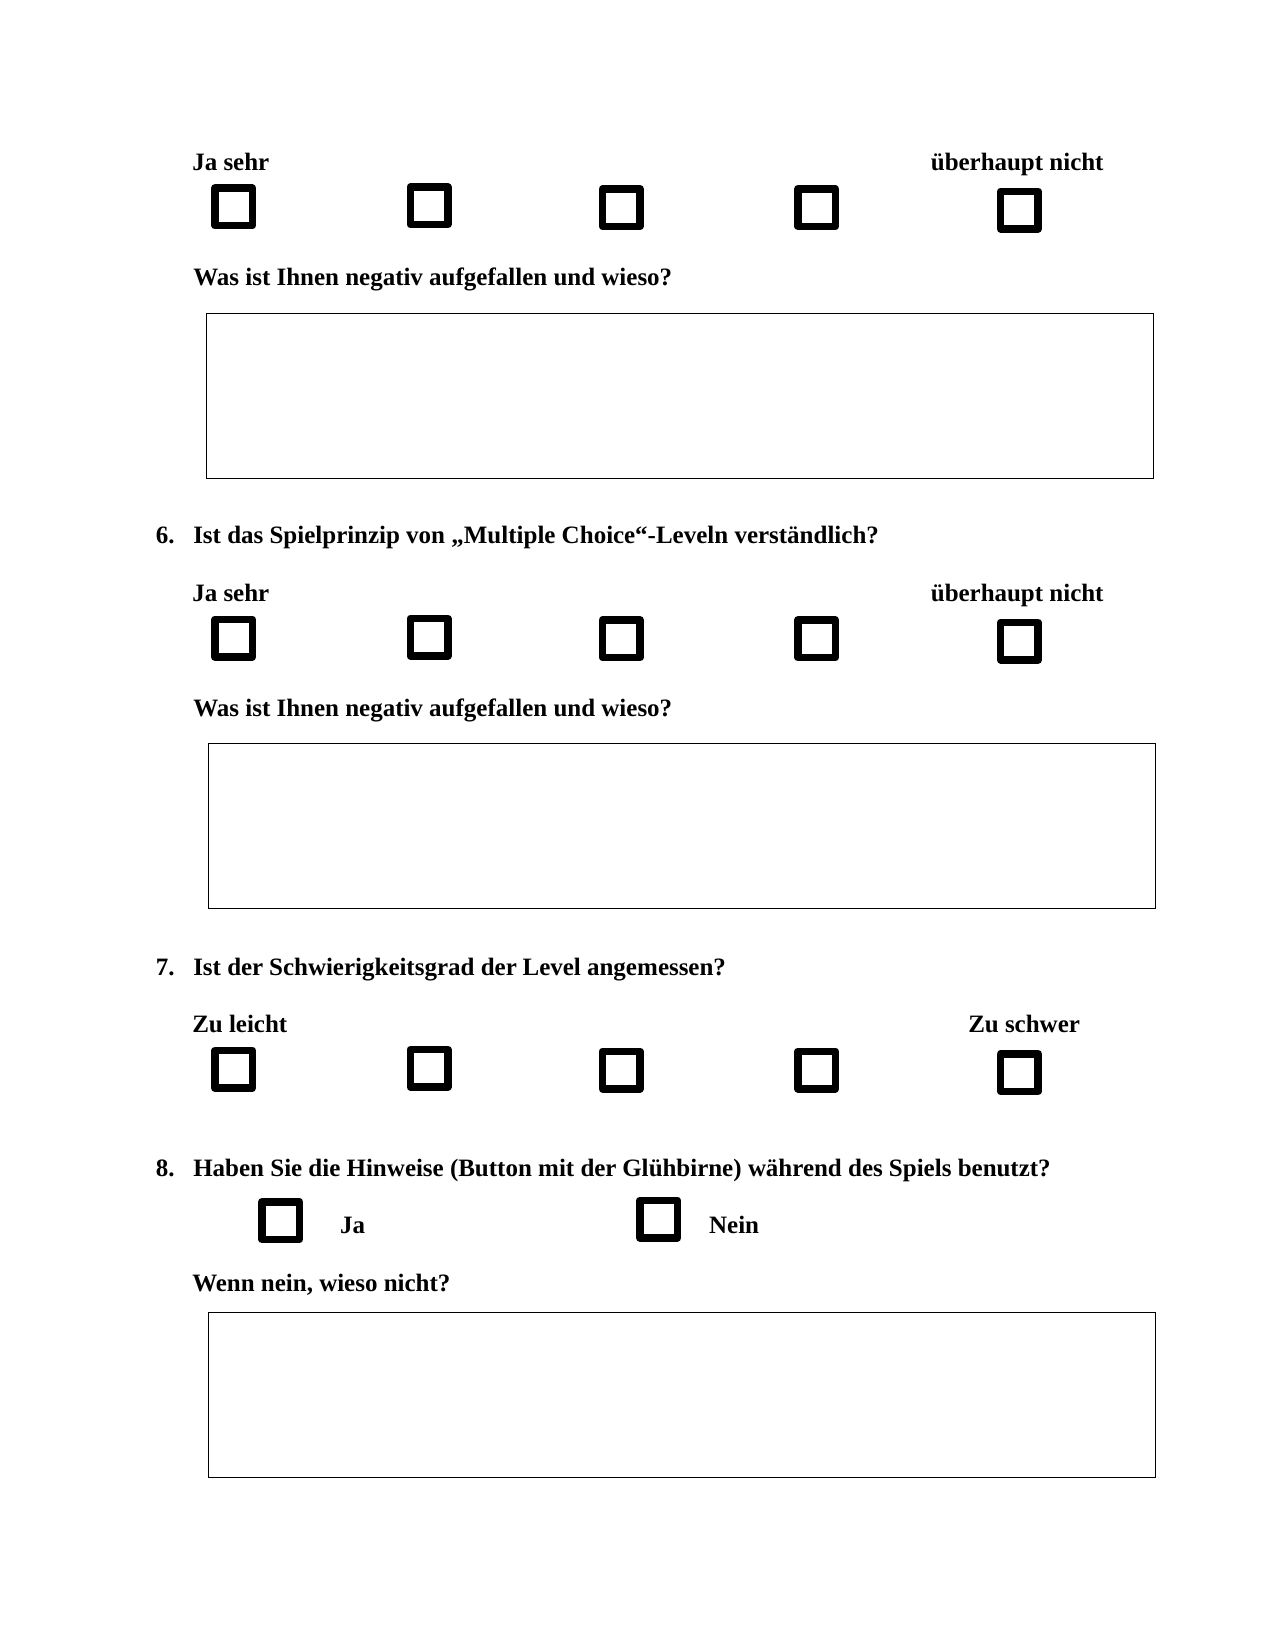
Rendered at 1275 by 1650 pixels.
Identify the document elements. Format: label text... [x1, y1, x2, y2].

list Ist der Schwierigkeitsgrad der Level angemessen? [156, 952, 1157, 981]
list Haben Sie die Hinweise (Button mit der Glühbirne) während des Spiels benutzt? [156, 1153, 1157, 1182]
list Was ist Ihnen negativ aufgefallen und wieso? [156, 693, 1157, 722]
list Was ist Ihnen negativ aufgefallen und wieso? [156, 262, 1157, 291]
text Ja sehr überhaupt nicht [118, 147, 1157, 176]
text Ja [303, 1211, 636, 1239]
text [118, 1211, 258, 1239]
text Zu leicht Zu schwer [118, 1009, 1157, 1038]
text Ja sehr überhaupt nicht [118, 578, 1157, 607]
text Nein [681, 1211, 1157, 1239]
text Wenn nein, wieso nicht? [118, 1268, 1157, 1297]
list Ist das Spielprinzip von „Multiple Choice“-Leveln verständlich? [156, 521, 1157, 549]
